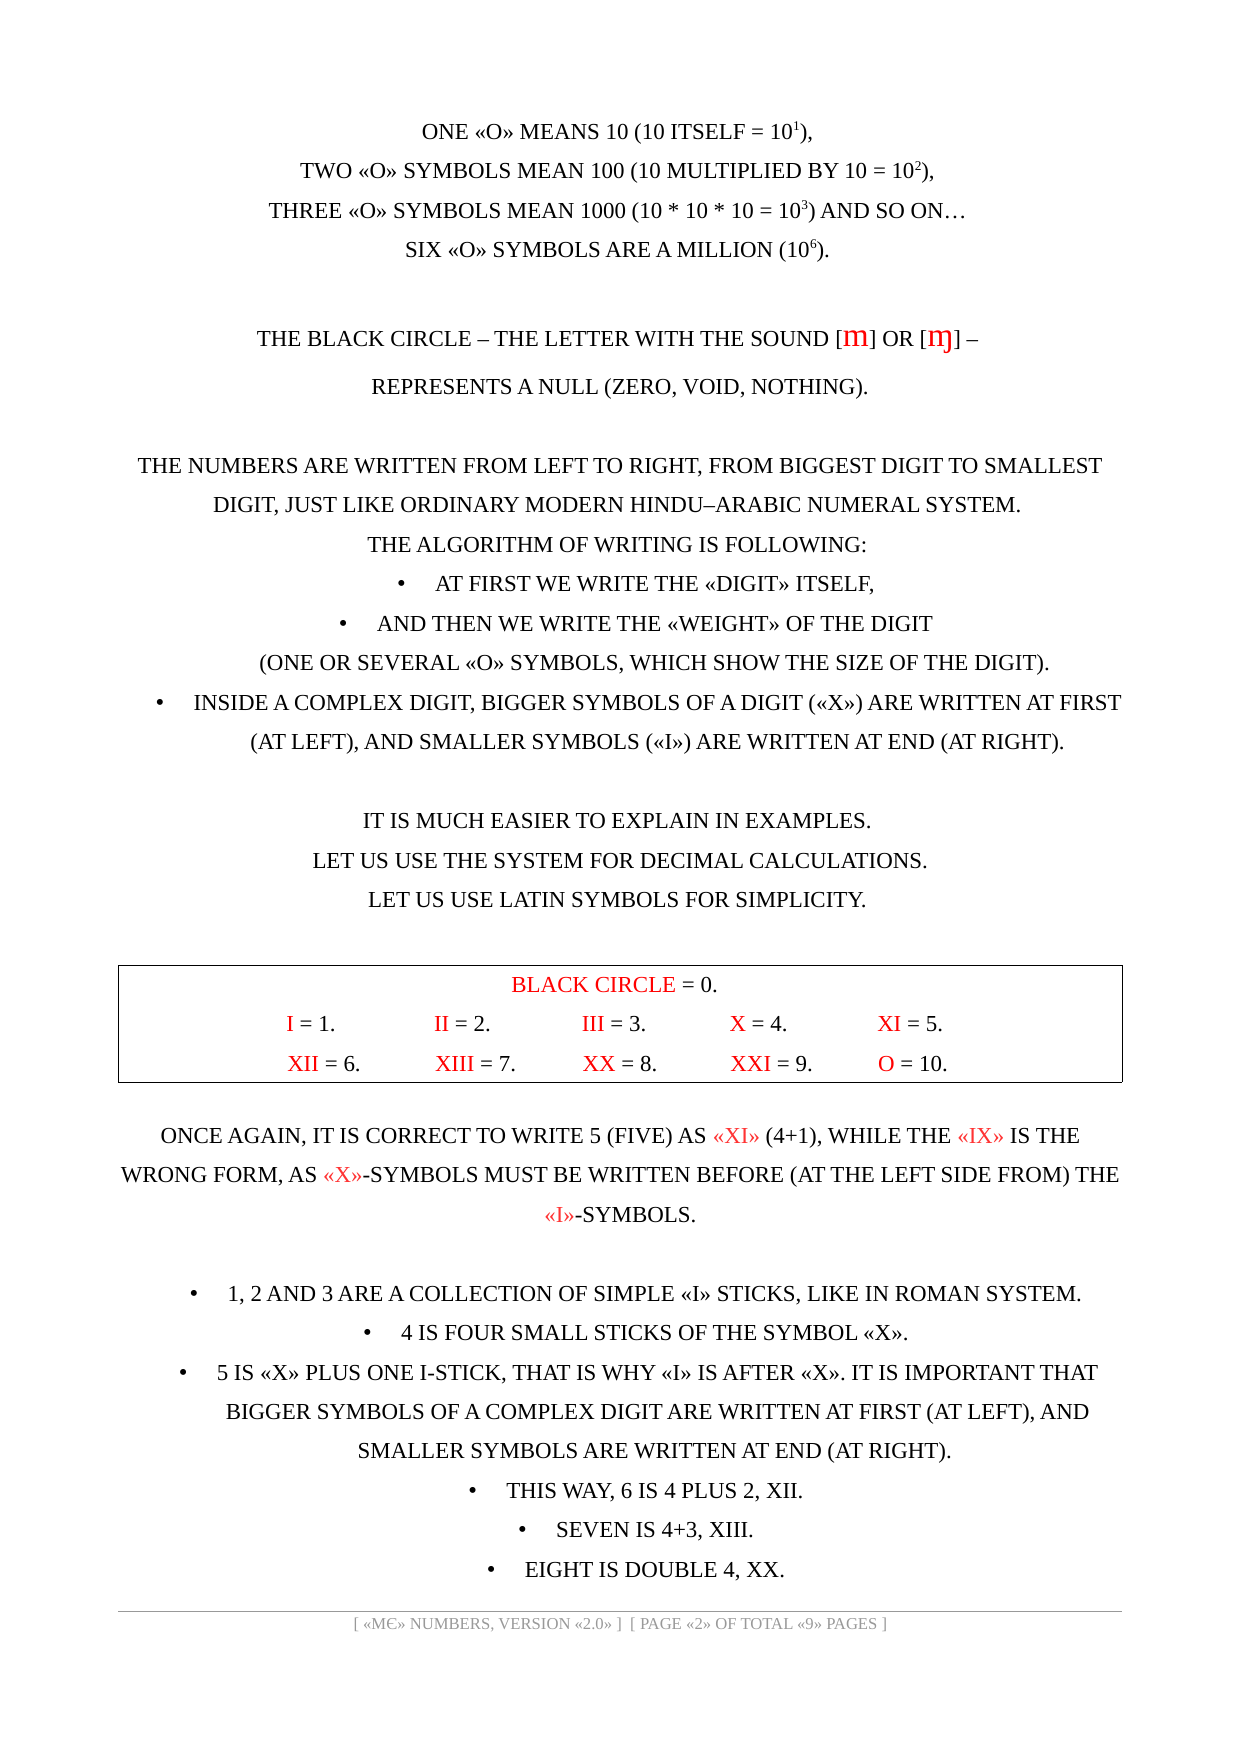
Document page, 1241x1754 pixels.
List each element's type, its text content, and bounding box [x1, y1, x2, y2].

text REPRESENTS A NULL (ZERO, VOID, NOTHING). [118, 373, 1122, 399]
text SIX «O» SYMBOLS ARE A MILLION (106). [118, 237, 1122, 263]
list EIGHT IS DOUBLE 4, XX. [156, 1556, 1122, 1582]
list 1, 2 AND 3 ARE A COLLECTION OF SIMPLE «I» STICKS, LIKE IN ROMAN SYSTEM. [156, 1279, 1122, 1306]
text ONE «O» MEANS 10 (10 ITSELF = 101), [118, 118, 1122, 144]
text LET US USE THE SYSTEM FOR DECIMAL CALCULATIONS. [118, 847, 1122, 873]
list 4 IS FOUR SMALL STICKS OF THE SYMBOL «X». [156, 1319, 1122, 1345]
text ONCE AGAIN, IT IS CORRECT TO WRITE 5 (FIVE) AS «XI» (4+1), WHILE THE «IX» IS THE WRONG FORM, AS «X»-SYMBOLS MUST BE WRITTEN BEFORE (AT THE LEFT SIDE FROM) THE «I»-SYMBOLS. [118, 1122, 1122, 1227]
list AND THEN WE WRITE THE «WEIGHT» OF THE DIGIT (ONE OR SEVERAL «O» SYMBOLS, WHICH SHOW THE SIZE OF THE DIGIT). [156, 610, 1122, 676]
list AT FIRST WE WRITE THE «DIGIT» ITSELF, [156, 570, 1122, 597]
table_header BLACK CIRCLE = 0. I = 1. II = 2. III = 3. X = 4. XI = 5. XII = 6. XIII = 7. XX = 8. XXI = 9. O = 10. [119, 966, 1122, 1082]
text THREE «O» SYMBOLS MEAN 1000 (10 * 10 * 10 = 103) AND SO ON… [118, 197, 1122, 223]
text IT IS MUCH EASIER TO EXPLAIN IN EXAMPLES. [118, 807, 1122, 834]
text THE ALGORITHM OF WRITING IS FOLLOWING: [118, 531, 1122, 557]
list THIS WAY, 6 IS 4 PLUS 2, XII. [156, 1477, 1122, 1503]
list SEVEN IS 4+3, XIII. [156, 1516, 1122, 1543]
list 5 IS «X» PLUS ONE I-STICK, THAT IS WHY «I» IS AFTER «X». IT IS IMPORTANT THAT BIGGER SYMBOLS OF A COMPLEX DIGIT ARE WRITTEN AT FIRST (AT LEFT), AND SMALLER SYMBOLS ARE WRITTEN AT END (AT RIGHT). [156, 1358, 1122, 1464]
text LET US USE LATIN SYMBOLS FOR SIMPLICITY. [118, 886, 1122, 913]
text THE BLACK CIRCLE – THE LETTER WITH THE SOUND [m] OR [ɱ] – [118, 316, 1122, 354]
list INSIDE A COMPLEX DIGIT, BIGGER SYMBOLS OF A DIGIT («X») ARE WRITTEN AT FIRST (AT LEFT), AND SMALLER SYMBOLS («I») ARE WRITTEN AT END (AT RIGHT). [156, 689, 1122, 755]
text THE NUMBERS ARE WRITTEN FROM LEFT TO RIGHT, FROM BIGGEST DIGIT TO SMALLEST DIGIT, JUST LIKE ORDINARY MODERN HINDU–ARABIC NUMERAL SYSTEM. [118, 452, 1122, 518]
text TWO «O» SYMBOLS MEAN 100 (10 MULTIPLIED BY 10 = 102), [118, 158, 1122, 184]
